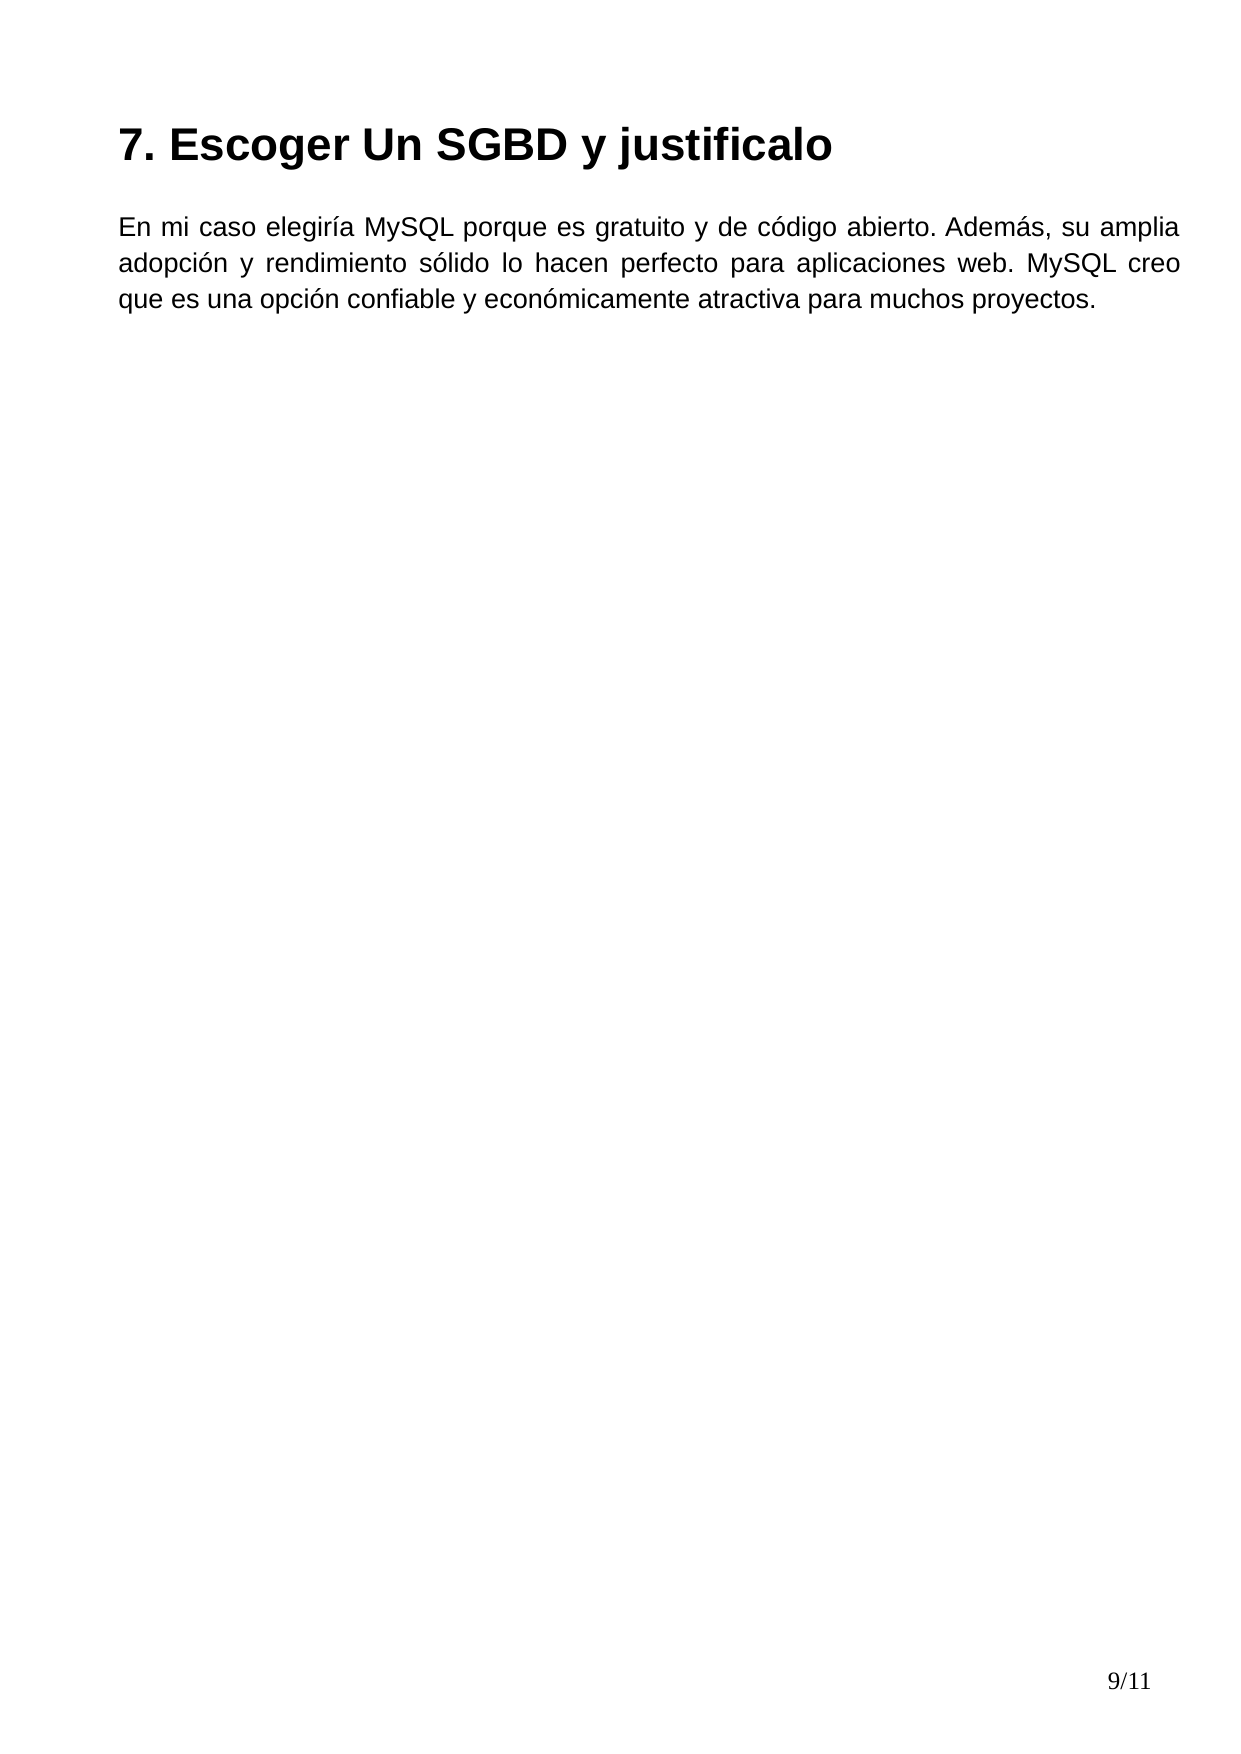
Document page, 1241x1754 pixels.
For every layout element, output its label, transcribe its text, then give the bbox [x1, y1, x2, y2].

text En mi caso elegiría MySQL porque es gratuito y de código abierto. Además, su amplia adopción y rendimiento sólido lo hacen perfecto para aplicaciones web. MySQL creo que es una opción confiable y económicamente atractiva para muchos proyectos. [118, 211, 1181, 314]
subtitle 7. Escoger Un SGBD y justificalo [118, 117, 1181, 170]
